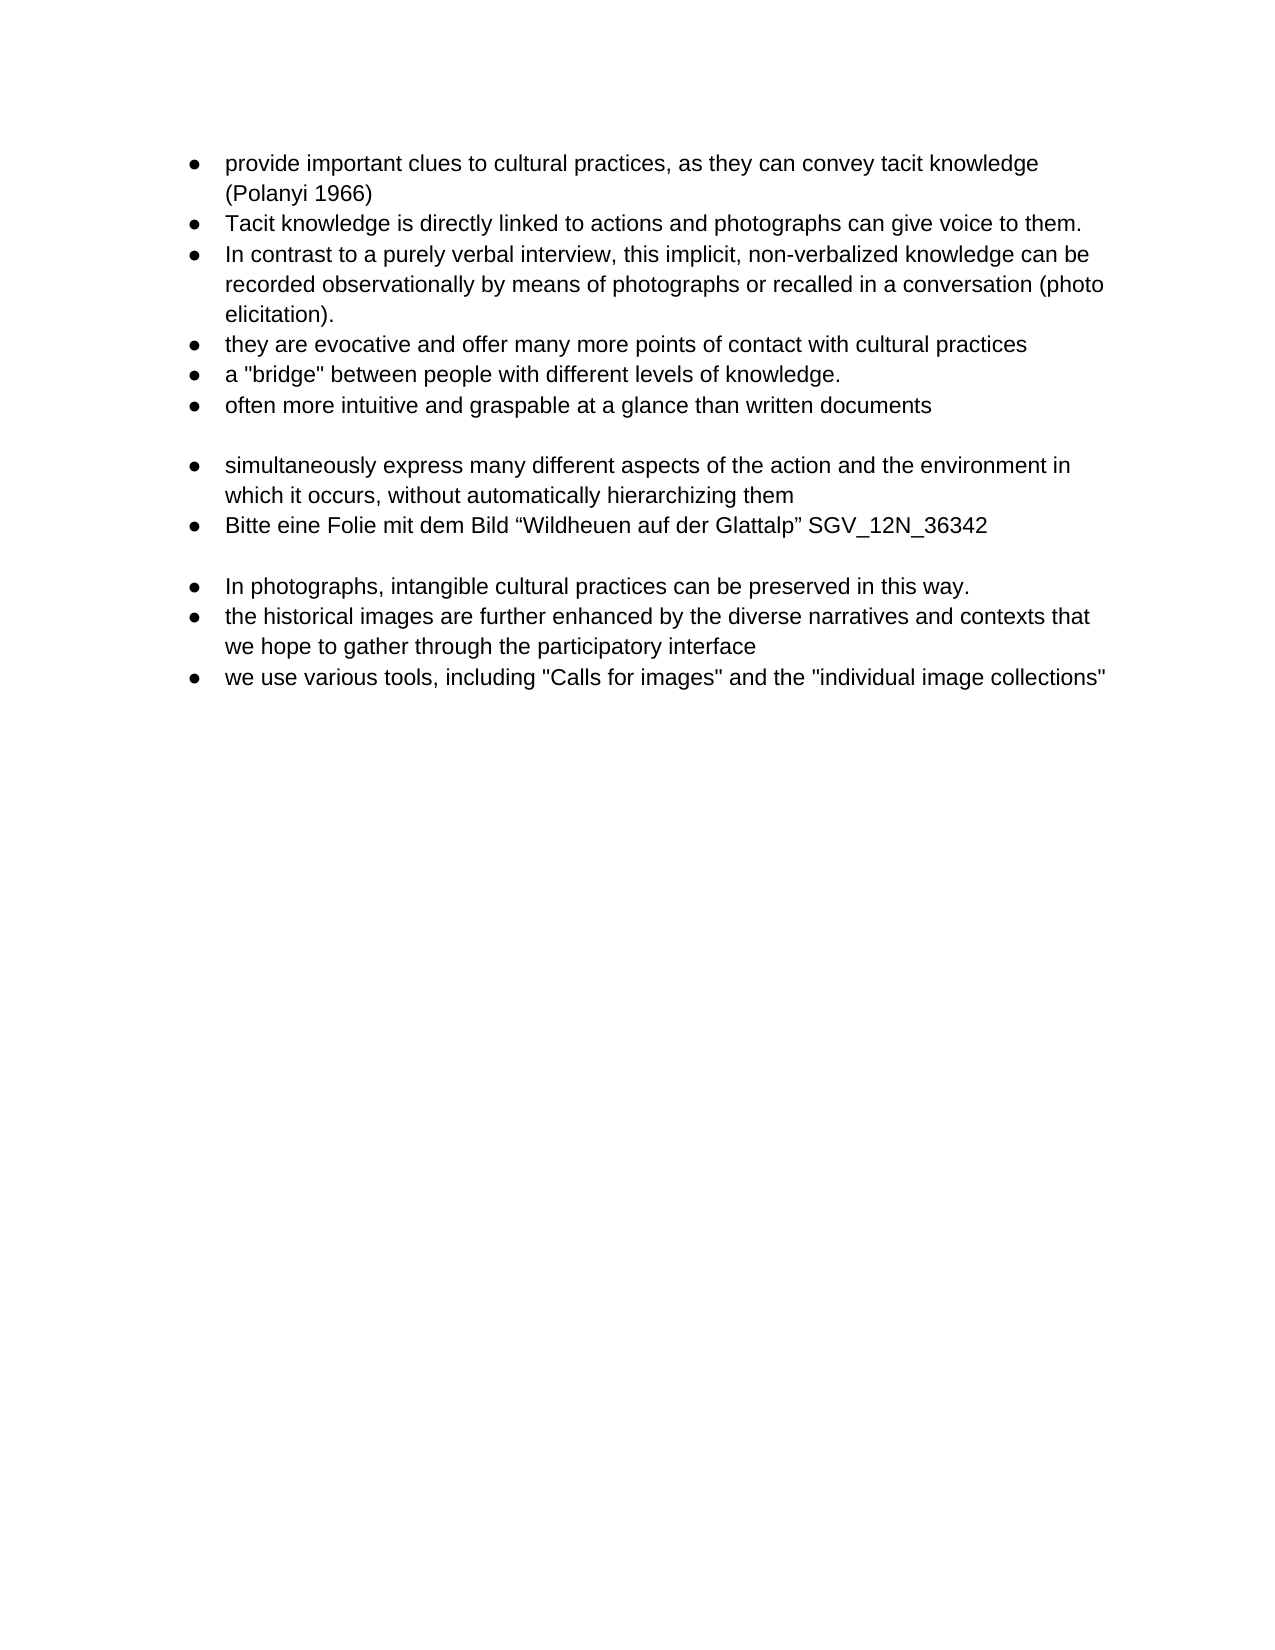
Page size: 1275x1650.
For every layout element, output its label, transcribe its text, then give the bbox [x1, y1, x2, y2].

list a "bridge" between people with different levels of knowledge. [187, 361, 1125, 388]
list In contrast to a purely verbal interview, this implicit, non-verbalized knowledge can be recorded observationally by means of photographs or recalled in a conversation (photo elicitation). [187, 241, 1125, 327]
list Bitte eine Folie mit dem Bild “Wildheuen auf der Glattalp” SGV_12N_36342 [187, 512, 1125, 539]
list provide important clues to cultural practices, as they can convey tacit knowledge (Polanyi 1966) [187, 150, 1125, 207]
list Tacit knowledge is directly linked to actions and photographs can give voice to them. [187, 210, 1125, 237]
list simultaneously express many different aspects of the action and the environment in which it occurs, without automatically hierarchizing them [187, 452, 1125, 509]
list they are evocative and offer many more points of contact with cultural practices [187, 331, 1125, 358]
list the historical images are further enhanced by the diverse narratives and contexts that we hope to gather through the participatory interface [187, 603, 1125, 660]
list often more intuitive and graspable at a glance than written documents [187, 392, 1125, 418]
list we use various tools, including "Calls for images" and the "individual image collections" [187, 663, 1125, 690]
list In photographs, intangible cultural practices can be preserved in this way. [187, 573, 1125, 599]
